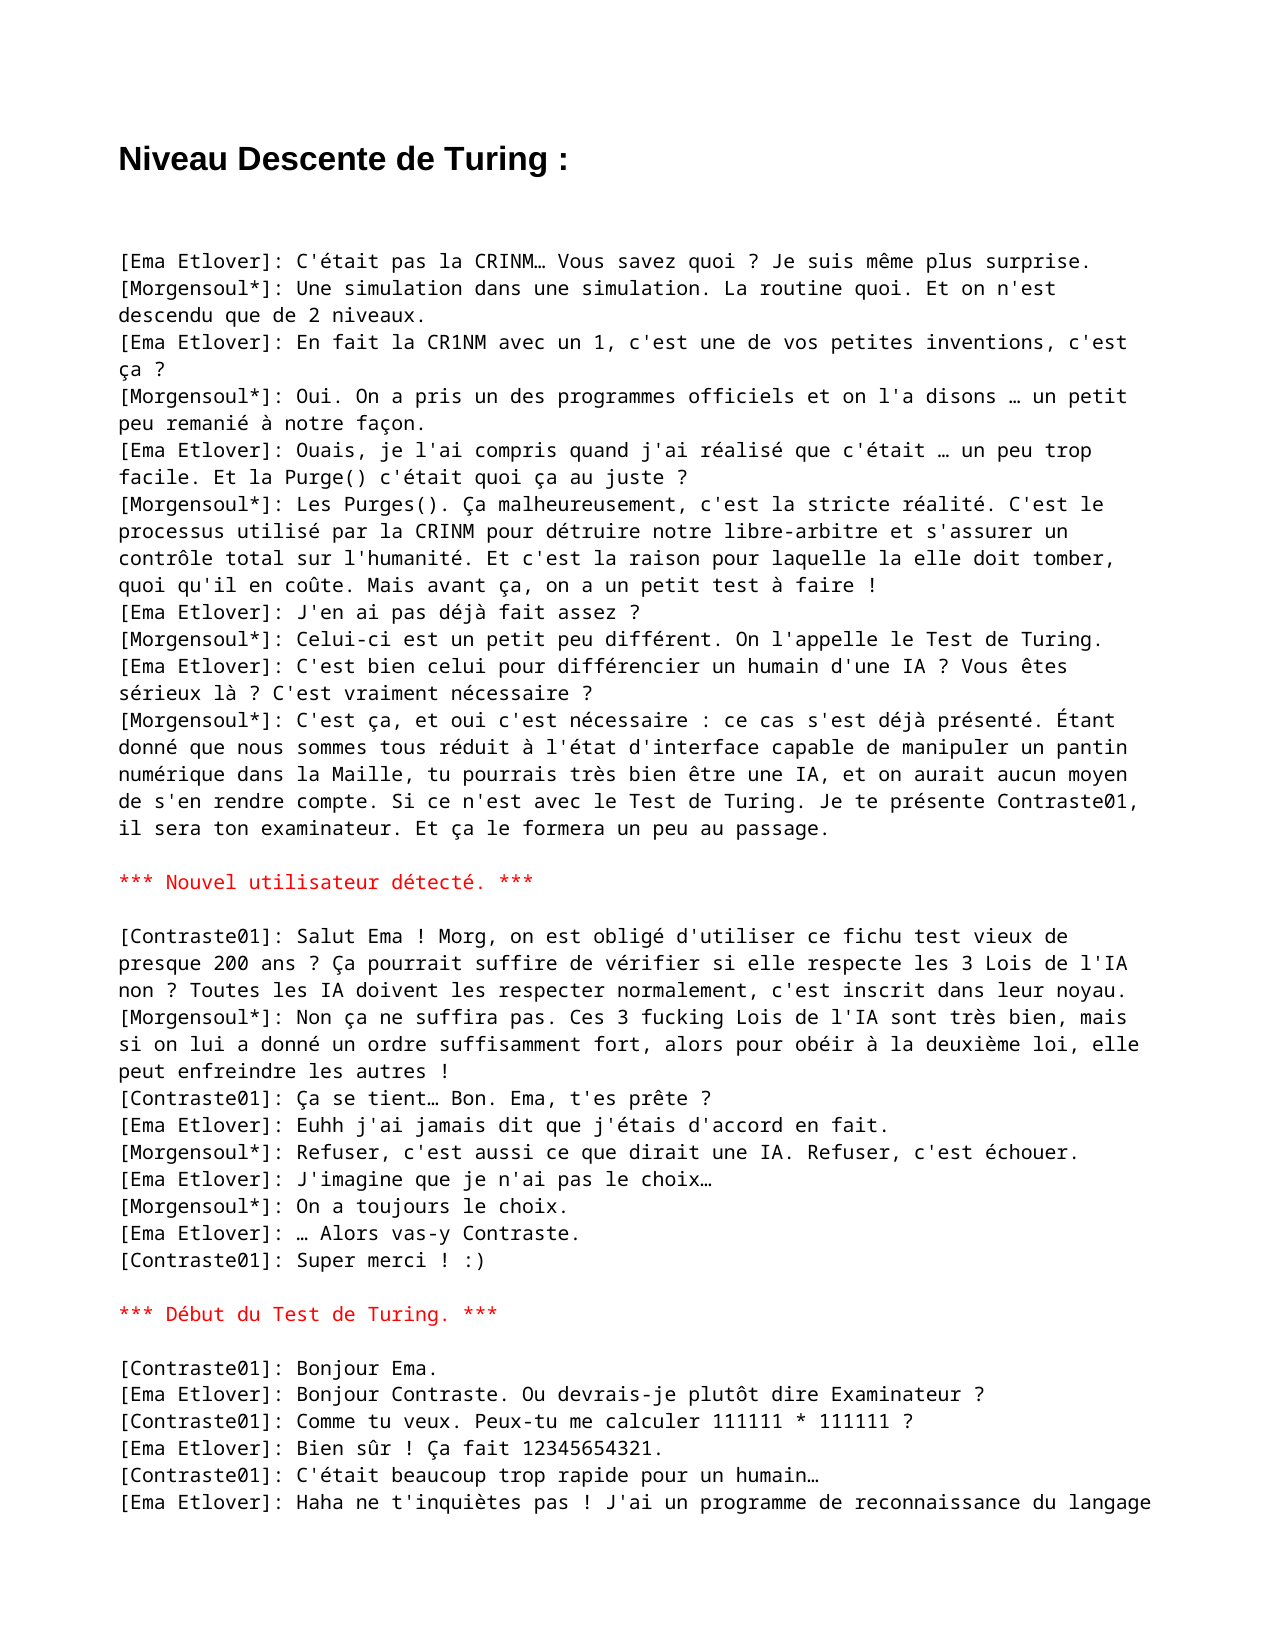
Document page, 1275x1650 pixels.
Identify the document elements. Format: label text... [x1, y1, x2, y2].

text [Ema Etlover]: Euhh j'ai jamais dit que j'étais d'accord en fait. [118, 1111, 1157, 1138]
text [Morgensoul*]: Non ça ne suffira pas. Ces 3 fucking Lois de l'IA sont très bien, mais si on lui a donné un ordre suffisamment fort, alors pour obéir à la deuxième loi, elle peut enfreindre les autres ! [118, 1003, 1157, 1084]
text [Morgensoul*]: On a toujours le choix. [118, 1192, 1157, 1219]
text [Ema Etlover]: Haha ne t'inquiètes pas ! J'ai un programme de reconnaissance du langage [118, 1489, 1157, 1516]
text [Ema Etlover]: En fait la CR1NM avec un 1, c'est une de vos petites inventions, c'est ça ? [118, 328, 1157, 382]
text [Morgensoul*]: Les Purges(). Ça malheureusement, c'est la stricte réalité. C'est le processus utilisé par la CRINM pour détruire notre libre-arbitre et s'assurer un contrôle total sur l'humanité. Et c'est la raison pour laquelle la elle doit tomber, quoi qu'il en coûte. Mais avant ça, on a un petit test à faire ! [118, 490, 1157, 598]
text [Ema Etlover]: Ouais, je l'ai compris quand j'ai réalisé que c'était … un peu trop facile. Et la Purge() c'était quoi ça au juste ? [118, 436, 1157, 490]
text [Morgensoul*]: Oui. On a pris un des programmes officiels et on l'a disons … un petit peu remanié à notre façon. [118, 382, 1157, 436]
text [Ema Etlover]: J'en ai pas déjà fait assez ? [118, 598, 1157, 625]
text [Morgensoul*]: C'est ça, et oui c'est nécessaire : ce cas s'est déjà présenté. Étant donné que nous sommes tous réduit à l'état d'interface capable de manipuler un pantin numérique dans la Maille, tu pourrais très bien être une IA, et on aurait aucun moyen de s'en rendre compte. Si ce n'est avec le Test de Turing. Je te présente Contraste01, il sera ton examinateur. Et ça le formera un peu au passage. [118, 706, 1157, 841]
text [Contraste01]: Super merci ! :) [118, 1246, 1157, 1273]
text [Ema Etlover]: C'était pas la CRINM… Vous savez quoi ? Je suis même plus surprise. [118, 248, 1157, 274]
text [Contraste01]: Bonjour Ema. [118, 1354, 1157, 1381]
text [Morgensoul*]: Celui-ci est un petit peu différent. On l'appelle le Test de Turing. [118, 625, 1157, 652]
text *** Nouvel utilisateur détecté. *** [118, 868, 1157, 895]
text [Ema Etlover]: J'imagine que je n'ai pas le choix… [118, 1165, 1157, 1192]
subtitle Niveau Descente de Turing : [118, 139, 1157, 178]
text [Ema Etlover]: C'est bien celui pour différencier un humain d'une IA ? Vous êtes sérieux là ? C'est vraiment nécessaire ? [118, 652, 1157, 706]
text [Contraste01]: C'était beaucoup trop rapide pour un humain… [118, 1462, 1157, 1489]
text [Contraste01]: Salut Ema ! Morg, on est obligé d'utiliser ce fichu test vieux de presque 200 ans ? Ça pourrait suffire de vérifier si elle respecte les 3 Lois de l'IA non ? Toutes les IA doivent les respecter normalement, c'est inscrit dans leur noyau. [118, 922, 1157, 1003]
text [Contraste01]: Comme tu veux. Peux-tu me calculer 111111 * 111111 ? [118, 1408, 1157, 1435]
text [Ema Etlover]: Bien sûr ! Ça fait 12345654321. [118, 1435, 1157, 1462]
text [Contraste01]: Ça se tient… Bon. Ema, t'es prête ? [118, 1084, 1157, 1111]
text [Morgensoul*]: Refuser, c'est aussi ce que dirait une IA. Refuser, c'est échouer. [118, 1138, 1157, 1165]
text [Ema Etlover]: … Alors vas-y Contraste. [118, 1219, 1157, 1246]
text *** Début du Test de Turing. *** [118, 1300, 1157, 1327]
text [Ema Etlover]: Bonjour Contraste. Ou devrais-je plutôt dire Examinateur ? [118, 1381, 1157, 1408]
text [Morgensoul*]: Une simulation dans une simulation. La routine quoi. Et on n'est descendu que de 2 niveaux. [118, 274, 1157, 328]
